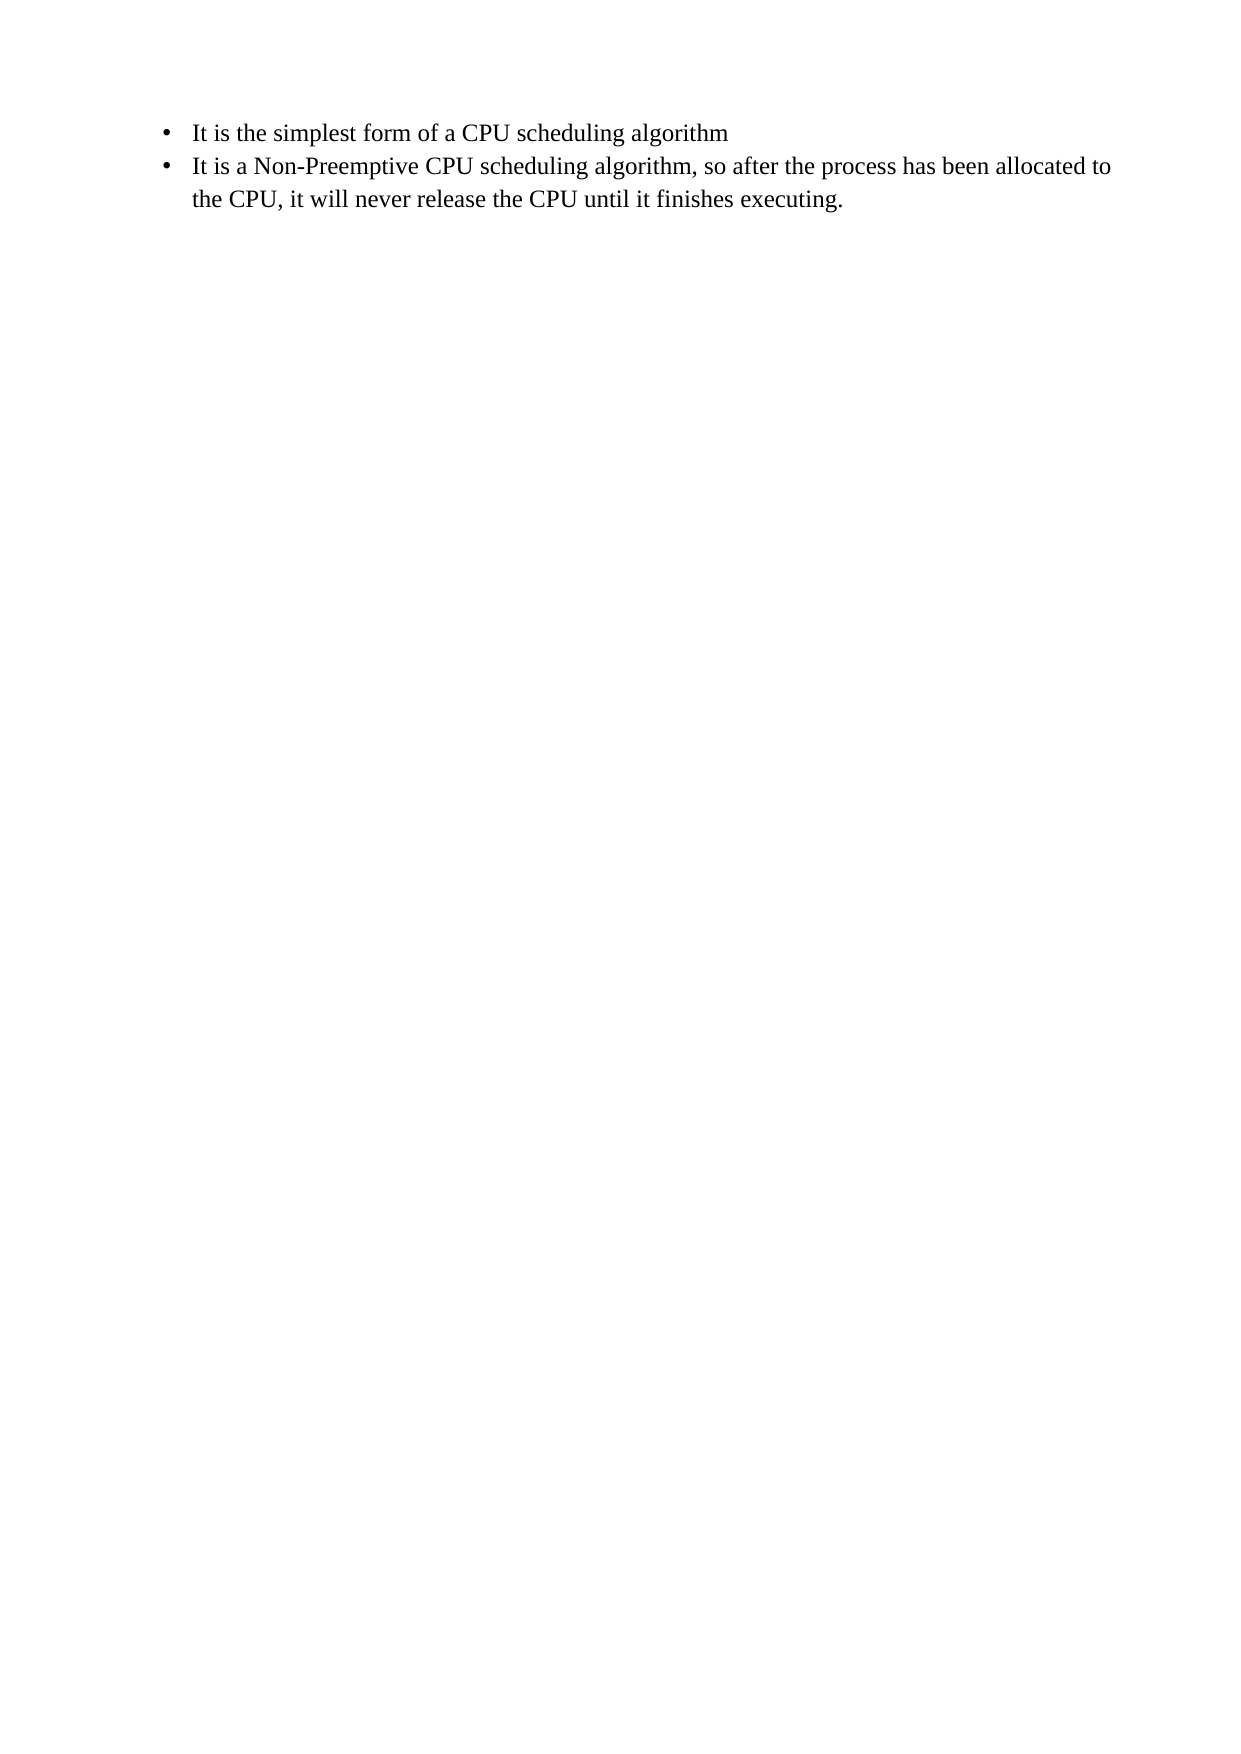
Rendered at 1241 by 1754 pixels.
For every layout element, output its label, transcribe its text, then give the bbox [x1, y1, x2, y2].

list It is the simplest form of a CPU scheduling algorithm [162, 118, 1122, 147]
list It is a Non-Preemptive CPU scheduling algorithm, so after the process has been allocated to the CPU, it will never release the CPU until it finishes executing. [162, 151, 1122, 213]
